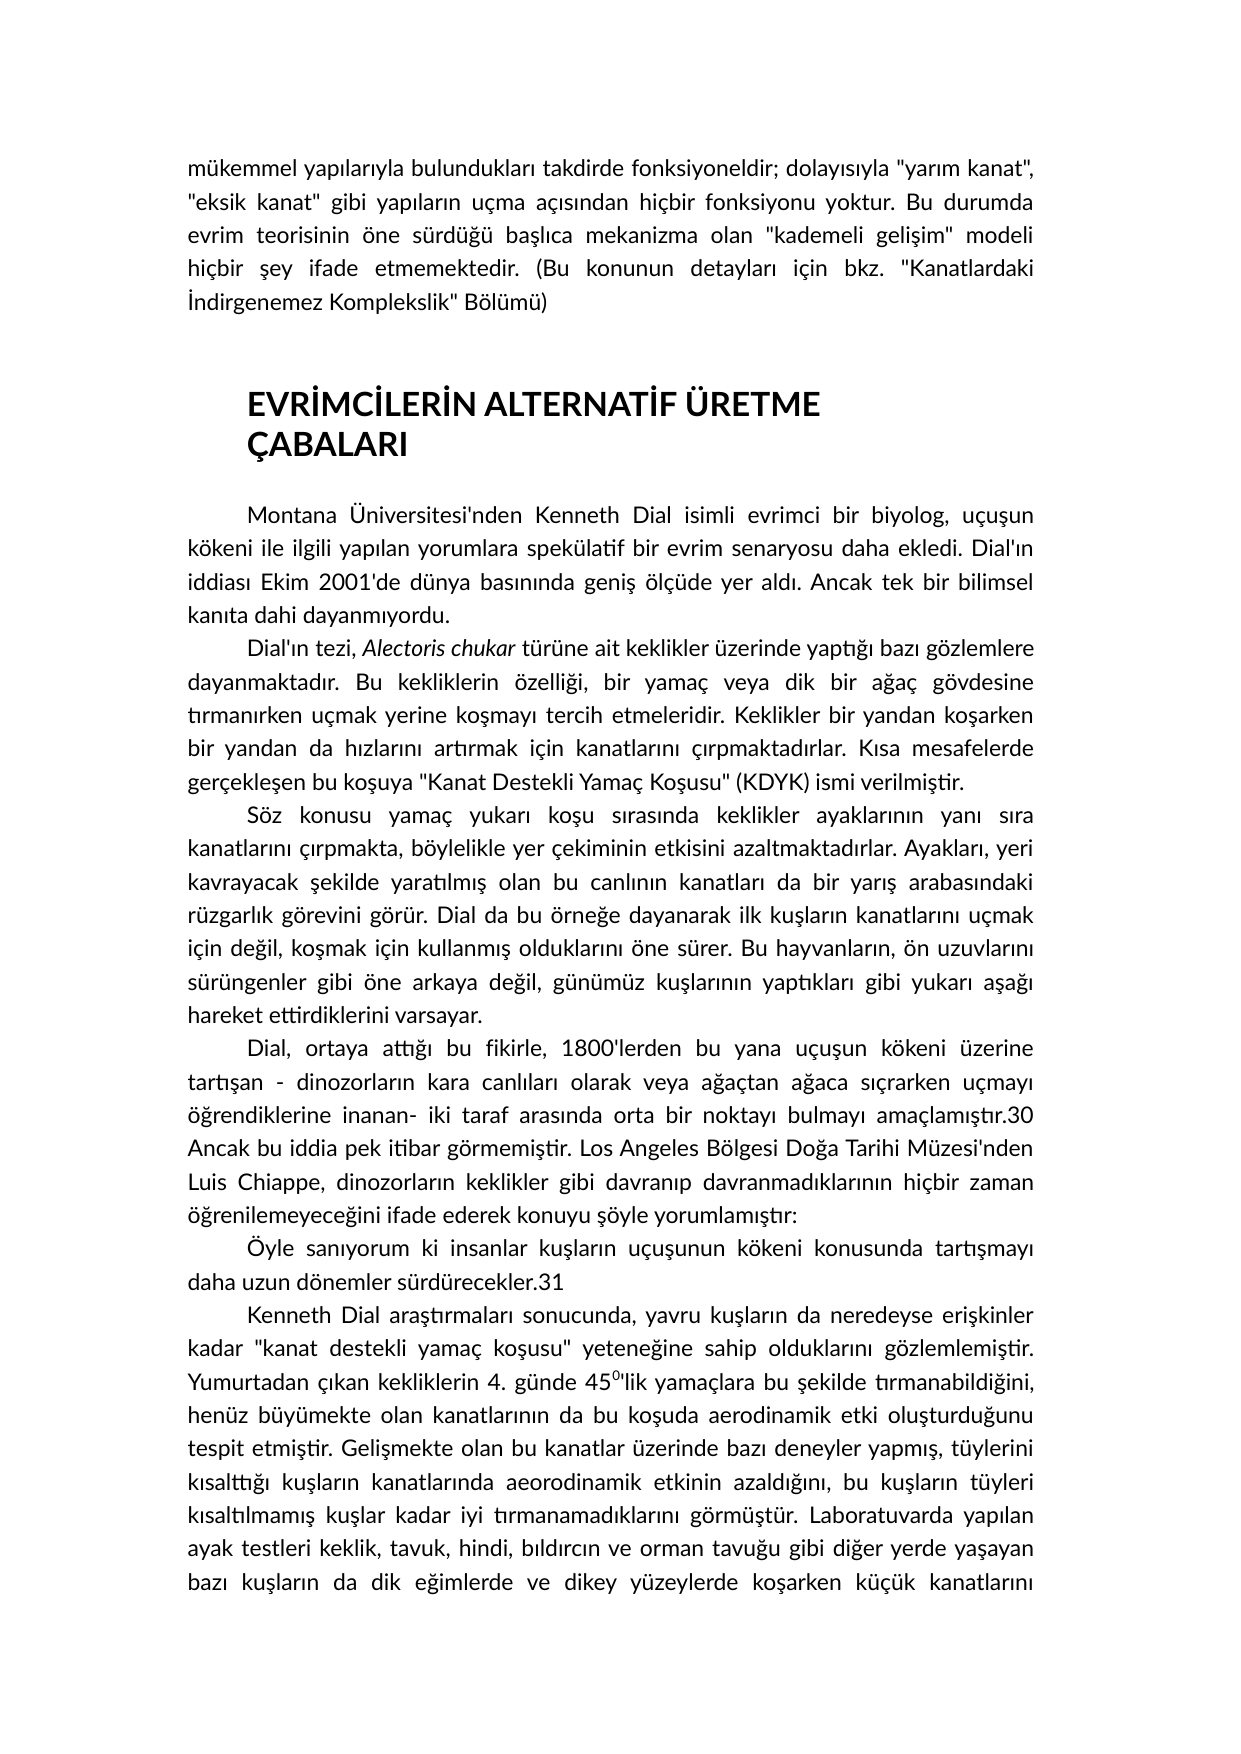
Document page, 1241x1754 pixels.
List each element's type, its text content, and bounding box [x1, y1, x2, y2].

text Söz konusu yamaç yukarı koşu sırasında keklikler ayaklarının yanı sıra kanatlarını çırpmakta, böylelikle yer çekiminin etkisini azaltmaktadırlar. Ayakları, yeri kavrayacak şekilde yaratılmış olan bu canlının kanatları da bir yarış arabasındaki rüzgarlık görevini görür. Dial da bu örneğe dayanarak ilk kuşların kanatlarını uçmak için değil, koşmak için kullanmış olduklarını öne sürer. Bu hayvanların, ön uzuvlarını sürüngenler gibi öne arkaya değil, günümüz kuşlarının yaptıkları gibi yukarı aşağı hareket ettirdiklerini varsayar. [187, 797, 1035, 1030]
text Dial'ın tezi, Alectoris chukar türüne ait keklikler üzerinde yaptığı bazı gözlemlere dayanmaktadır. Bu kekliklerin özelliği, bir yamaç veya dik bir ağaç gövdesine tırmanırken uçmak yerine koşmayı tercih etmeleridir. Keklikler bir yandan koşarken bir yandan da hızlarını artırmak için kanatlarını çırpmaktadırlar. Kısa mesafelerde gerçekleşen bu koşuya "Kanat Destekli Yamaç Koşusu" (KDYK) ismi verilmiştir. [187, 630, 1035, 797]
text Montana Üniversitesi'nden Kenneth Dial isimli evrimci bir biyolog, uçuşun kökeni ile ilgili yapılan yorumlara spekülatif bir evrim senaryosu daha ekledi. Dial'ın iddiası Ekim 2001'de dünya basınında geniş ölçüde yer aldı. Ancak tek bir bilimsel kanıta dahi dayanmıyordu. [187, 497, 1035, 630]
subtitle ÇABALARI [187, 423, 1035, 463]
subtitle EVRİMCİLERİN ALTERNATİF ÜRETME [187, 383, 1035, 423]
text Kenneth Dial araştırmaları sonucunda, yavru kuşların da neredeyse erişkinler kadar "kanat destekli yamaç koşusu" yeteneğine sahip olduklarını gözlemlemiştir. Yumurtadan çıkan kekliklerin 4. günde 450'lik yamaçlara bu şekilde tırmanabildiğini, henüz büyümekte olan kanatlarının da bu koşuda aerodinamik etki oluşturduğunu tespit etmiştir. Gelişmekte olan bu kanatlar üzerinde bazı deneyler yapmış, tüylerini kısalttığı kuşların kanatlarında aeorodinamik etkinin azaldığını, bu kuşların tüyleri kısaltılmamış kuşlar kadar iyi tırmanamadıklarını görmüştür. Laboratuvarda yapılan ayak testleri keklik, tavuk, hindi, bıldırcın ve orman tavuğu gibi diğer yerde yaşayan bazı kuşların da dik eğimlerde ve dikey yüzeylerde koşarken küçük kanatlarını [187, 1297, 1035, 1597]
text Öyle sanıyorum ki insanlar kuşların uçuşunun kökeni konusunda tartışmayı daha uzun dönemler sürdürecekler.31 [187, 1230, 1035, 1297]
text Dial, ortaya attığı bu fikirle, 1800'lerden bu yana uçuşun kökeni üzerine tartışan - dinozorların kara canlıları olarak veya ağaçtan ağaca sıçrarken uçmayı öğrendiklerine inanan- iki taraf arasında orta bir noktayı bulmayı amaçlamıştır.30 Ancak bu iddia pek itibar görmemiştir. Los Angeles Bölgesi Doğa Tarihi Müzesi'nden Luis Chiappe, dinozorların keklikler gibi davranıp davranmadıklarının hiçbir zaman öğrenilemeyeceğini ifade ederek konuyu şöyle yorumlamıştır: [187, 1030, 1035, 1230]
text mükemmel yapılarıyla bulundukları takdirde fonksiyoneldir; dolayısıyla "yarım kanat", "eksik kanat" gibi yapıların uçma açısından hiçbir fonksiyonu yoktur. Bu durumda evrim teorisinin öne sürdüğü başlıca mekanizma olan "kademeli gelişim" modeli hiçbir şey ifade etmemektedir. (Bu konunun detayları için bkz. "Kanatlardaki İndirgenemez Komplekslik" Bölümü) [187, 150, 1035, 317]
